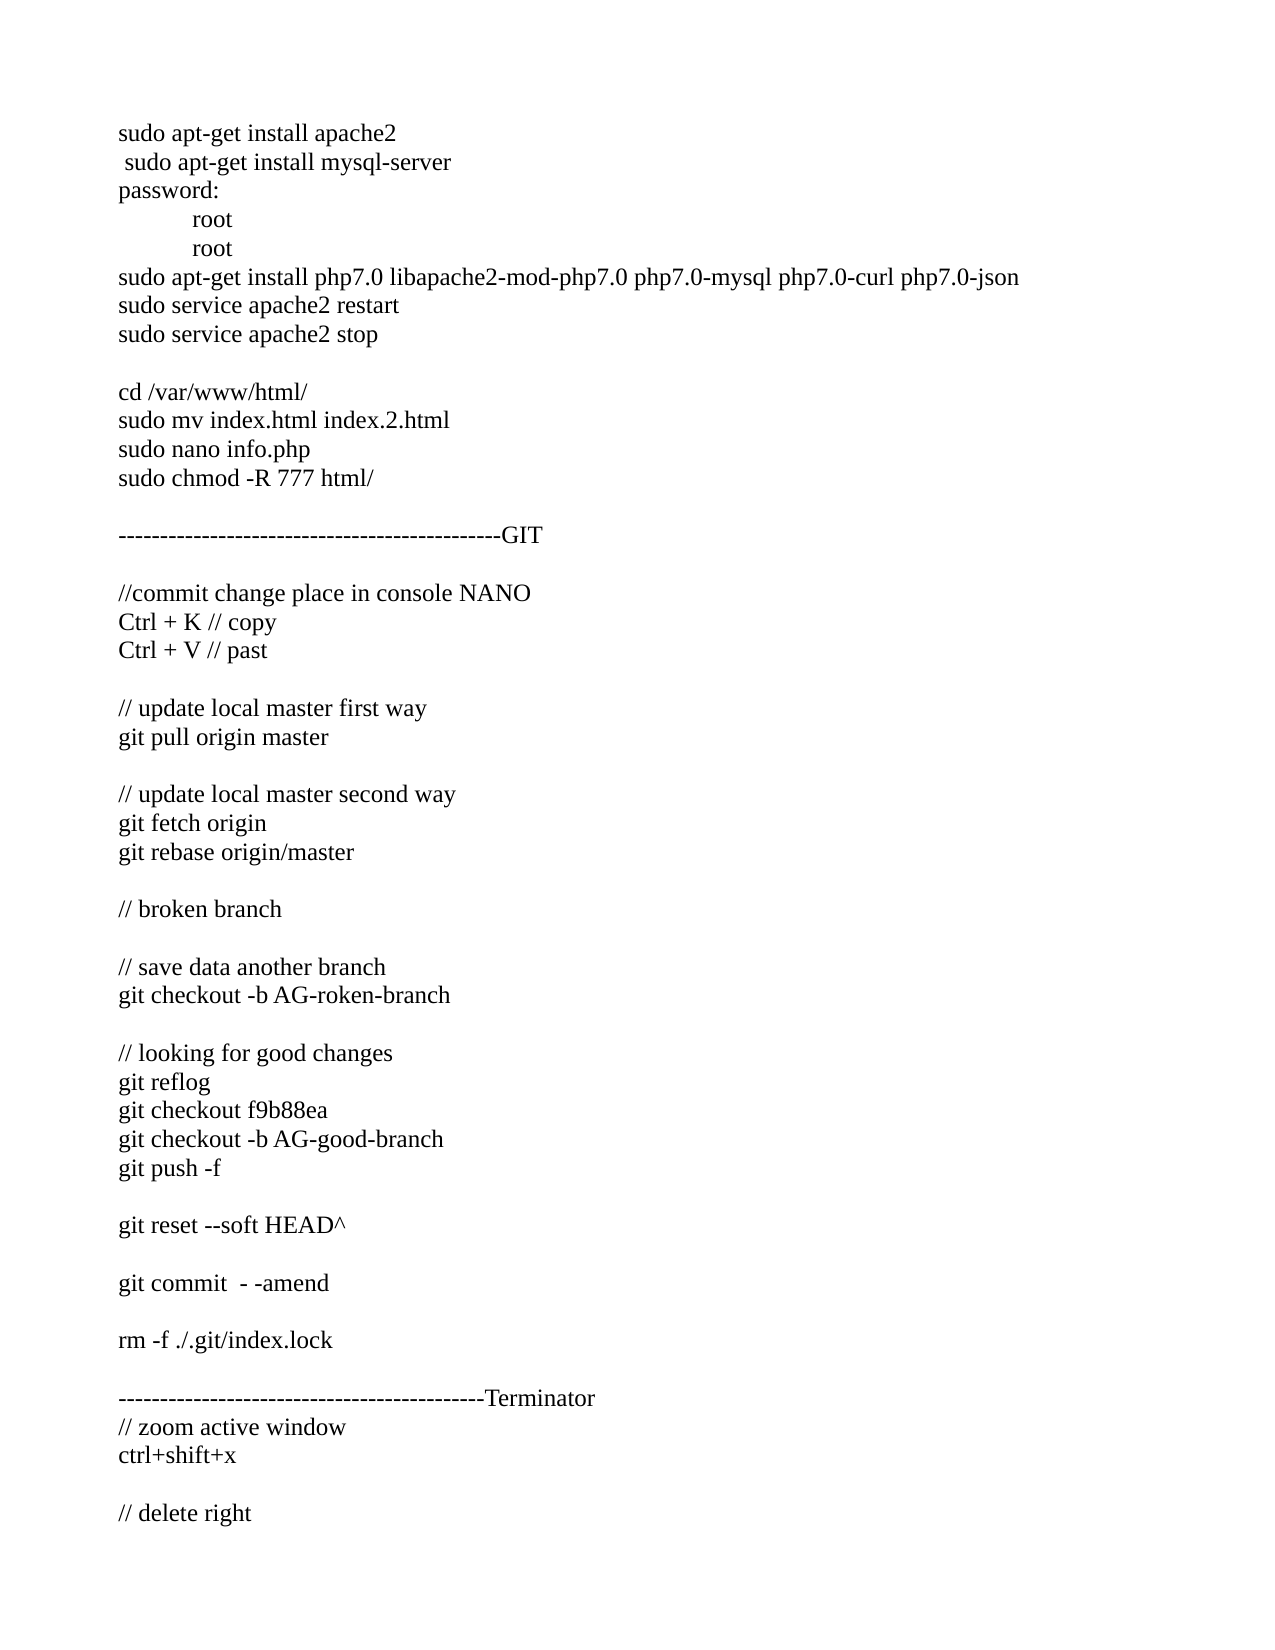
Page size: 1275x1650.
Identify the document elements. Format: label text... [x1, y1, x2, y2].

text root [118, 204, 1157, 233]
text // broken branch [118, 894, 1157, 923]
text sudo service apache2 stop [118, 319, 1157, 348]
text git rebase origin/master [118, 837, 1157, 866]
text // delete right [118, 1498, 1157, 1527]
text git push -f [118, 1153, 1157, 1182]
text sudo apt-get install apache2 [118, 118, 1157, 147]
text Ctrl + V // past [118, 636, 1157, 664]
text sudo mv index.html index.2.html [118, 406, 1157, 434]
text git reset --soft HEAD^ [118, 1211, 1157, 1239]
text --------------------------------------------Terminator [118, 1383, 1157, 1412]
text git checkout -b AG-good-branch [118, 1124, 1157, 1153]
text // zoom active window [118, 1412, 1157, 1441]
text // update local master second way [118, 779, 1157, 808]
text //commit change place in console NANO [118, 578, 1157, 607]
text // update local master first way [118, 693, 1157, 722]
text sudo nano info.php [118, 434, 1157, 463]
text sudo chmod -R 777 html/ [118, 463, 1157, 492]
text // save data another branch [118, 952, 1157, 981]
text git commit - -amend [118, 1268, 1157, 1297]
text sudo apt-get install mysql-server [118, 147, 1157, 176]
text git pull origin master [118, 722, 1157, 751]
text Ctrl + K // copy [118, 607, 1157, 636]
text password: [118, 176, 1157, 204]
text ----------------------------------------------GIT [118, 521, 1157, 549]
text ctrl+shift+x [118, 1441, 1157, 1469]
text sudo apt-get install php7.0 libapache2-mod-php7.0 php7.0-mysql php7.0-curl php7.0-json [118, 262, 1157, 291]
text sudo service apache2 restart [118, 291, 1157, 319]
text git checkout f9b88ea [118, 1096, 1157, 1124]
text git checkout -b AG-roken-branch [118, 981, 1157, 1009]
text git fetch origin [118, 808, 1157, 837]
text cd /var/www/html/ [118, 377, 1157, 406]
text git reflog [118, 1067, 1157, 1096]
text // looking for good changes [118, 1038, 1157, 1067]
text rm -f ./.git/index.lock [118, 1326, 1157, 1354]
text root [118, 233, 1157, 262]
